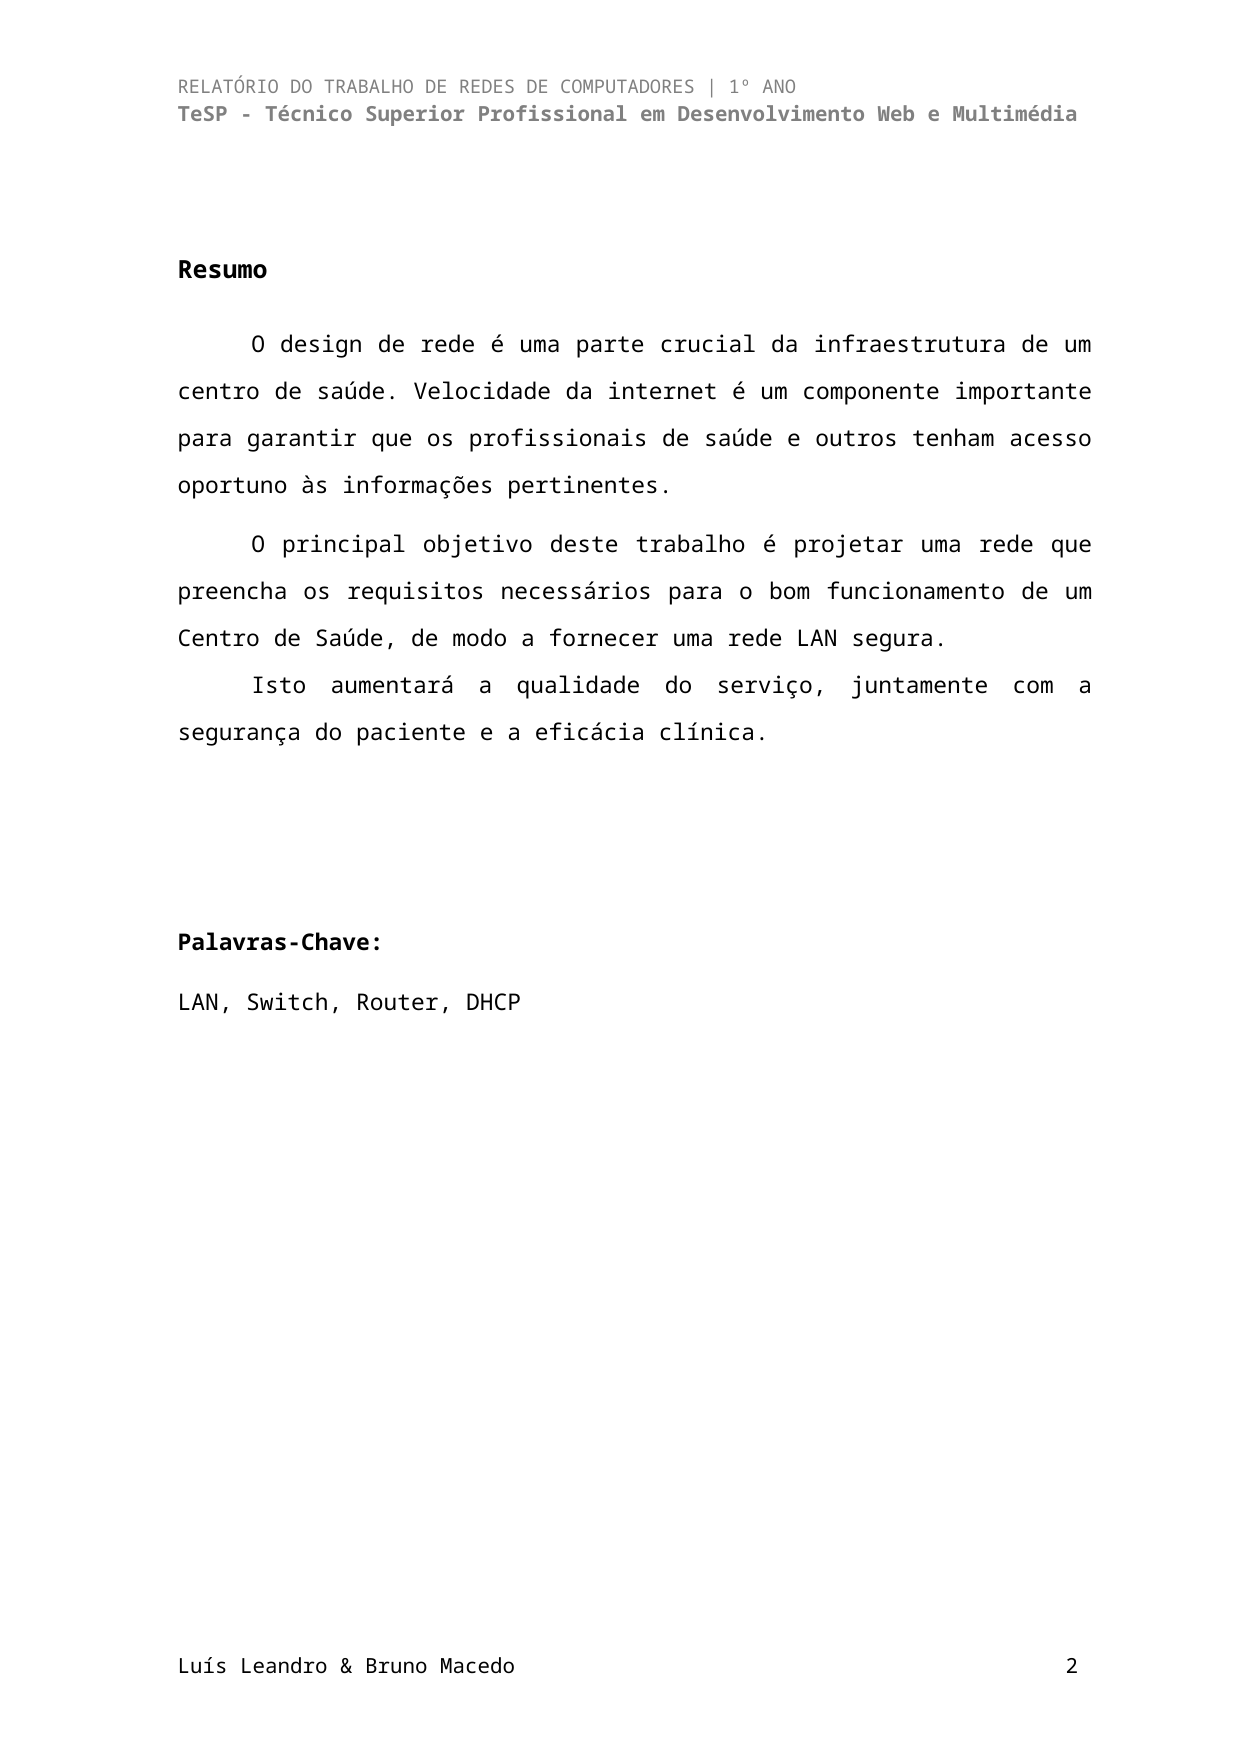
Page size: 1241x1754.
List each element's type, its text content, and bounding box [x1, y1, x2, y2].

text O principal objetivo deste trabalho é projetar uma rede que preencha os requisitos necessários para o bom funcionamento de um Centro de Saúde, de modo a fornecer uma rede LAN segura. [177, 528, 1092, 653]
text Resumo [177, 252, 1092, 286]
text LAN, Switch, Router, DHCP [177, 985, 1092, 1017]
text Palavras-Chave: [177, 926, 1092, 957]
text O design de rede é uma parte crucial da infraestrutura de um centro de saúde. Velocidade da internet é um componente importante para garantir que os profissionais de saúde e outros tenham acesso oportuno às informações pertinentes. [177, 328, 1092, 500]
text Isto aumentará a qualidade do serviço, juntamente com a segurança do paciente e a eficácia clínica. [177, 669, 1092, 747]
